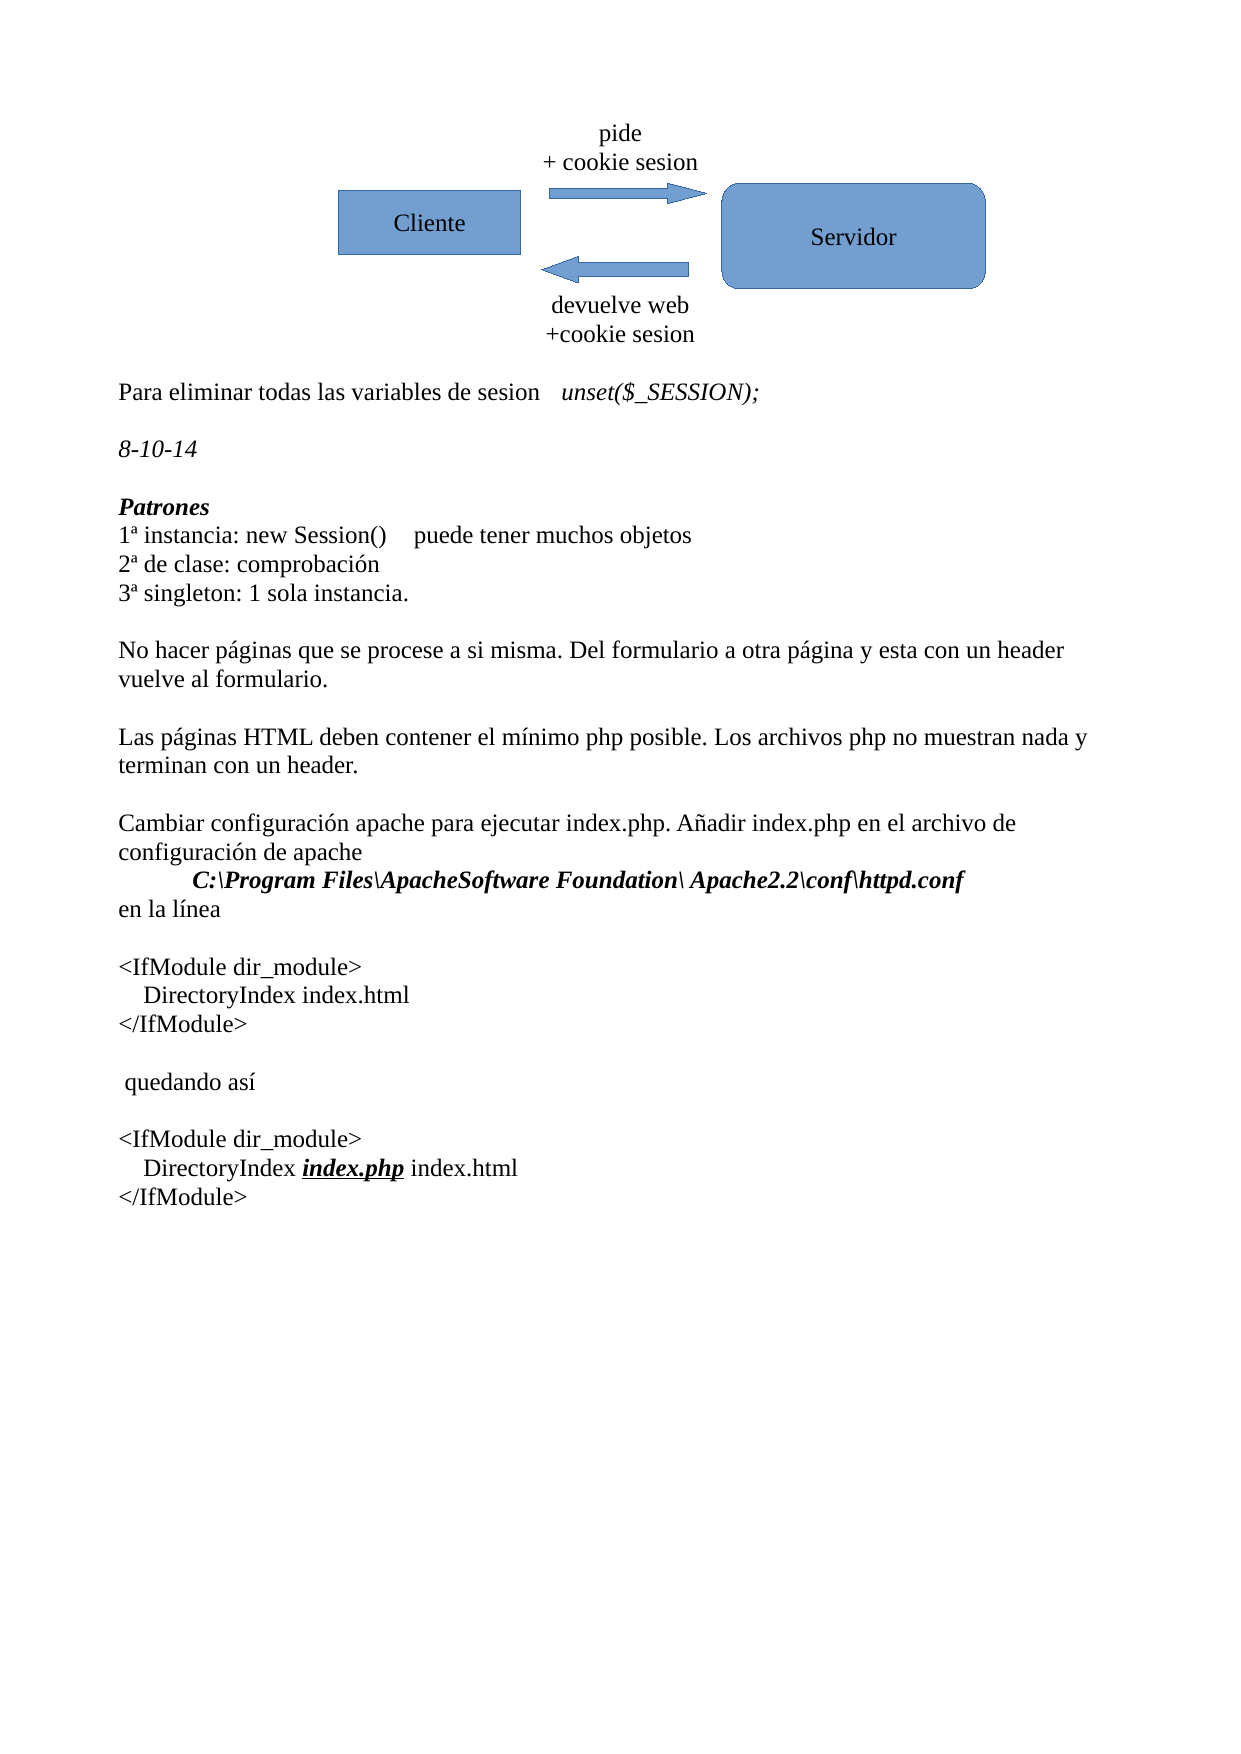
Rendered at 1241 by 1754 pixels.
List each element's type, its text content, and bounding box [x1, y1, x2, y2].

text Patrones [118, 492, 1122, 521]
text C:\Program Files\ApacheSoftware Foundation\ Apache2.2\conf\httpd.conf [118, 866, 1122, 894]
text DirectoryIndex index.html [118, 981, 1122, 1009]
text 2ª de clase: comprobación [118, 549, 1122, 578]
text No hacer páginas que se procese a si misma. Del formulario a otra página y esta con un header vuelve al formulario. [118, 636, 1122, 693]
text en la línea [118, 894, 1122, 923]
text +cookie sesion [118, 319, 1122, 348]
text quedando así [118, 1067, 1122, 1096]
text <IfModule dir_module> [118, 1124, 1122, 1153]
text pide [118, 118, 1122, 147]
text Cambiar configuración apache para ejecutar index.php. Añadir index.php en el archivo de configuración de apache [118, 808, 1122, 866]
text 3ª singleton: 1 sola instancia. [118, 578, 1122, 607]
text <IfModule dir_module> [118, 952, 1122, 981]
text </IfModule> [118, 1009, 1122, 1038]
text 1ª instancia: new Session() puede tener muchos objetos [118, 521, 1122, 549]
text Las páginas HTML deben contener el mínimo php posible. Los archivos php no muestran nada y terminan con un header. [118, 722, 1122, 779]
text devuelve web [118, 291, 1122, 319]
text </IfModule> [118, 1182, 1122, 1211]
text DirectoryIndex index.php index.html [118, 1153, 1122, 1182]
text 8-10-14 [118, 434, 1122, 463]
text Para eliminar todas las variables de sesion unset($_SESSION); [118, 377, 1122, 406]
text + cookie sesion [118, 147, 1122, 176]
